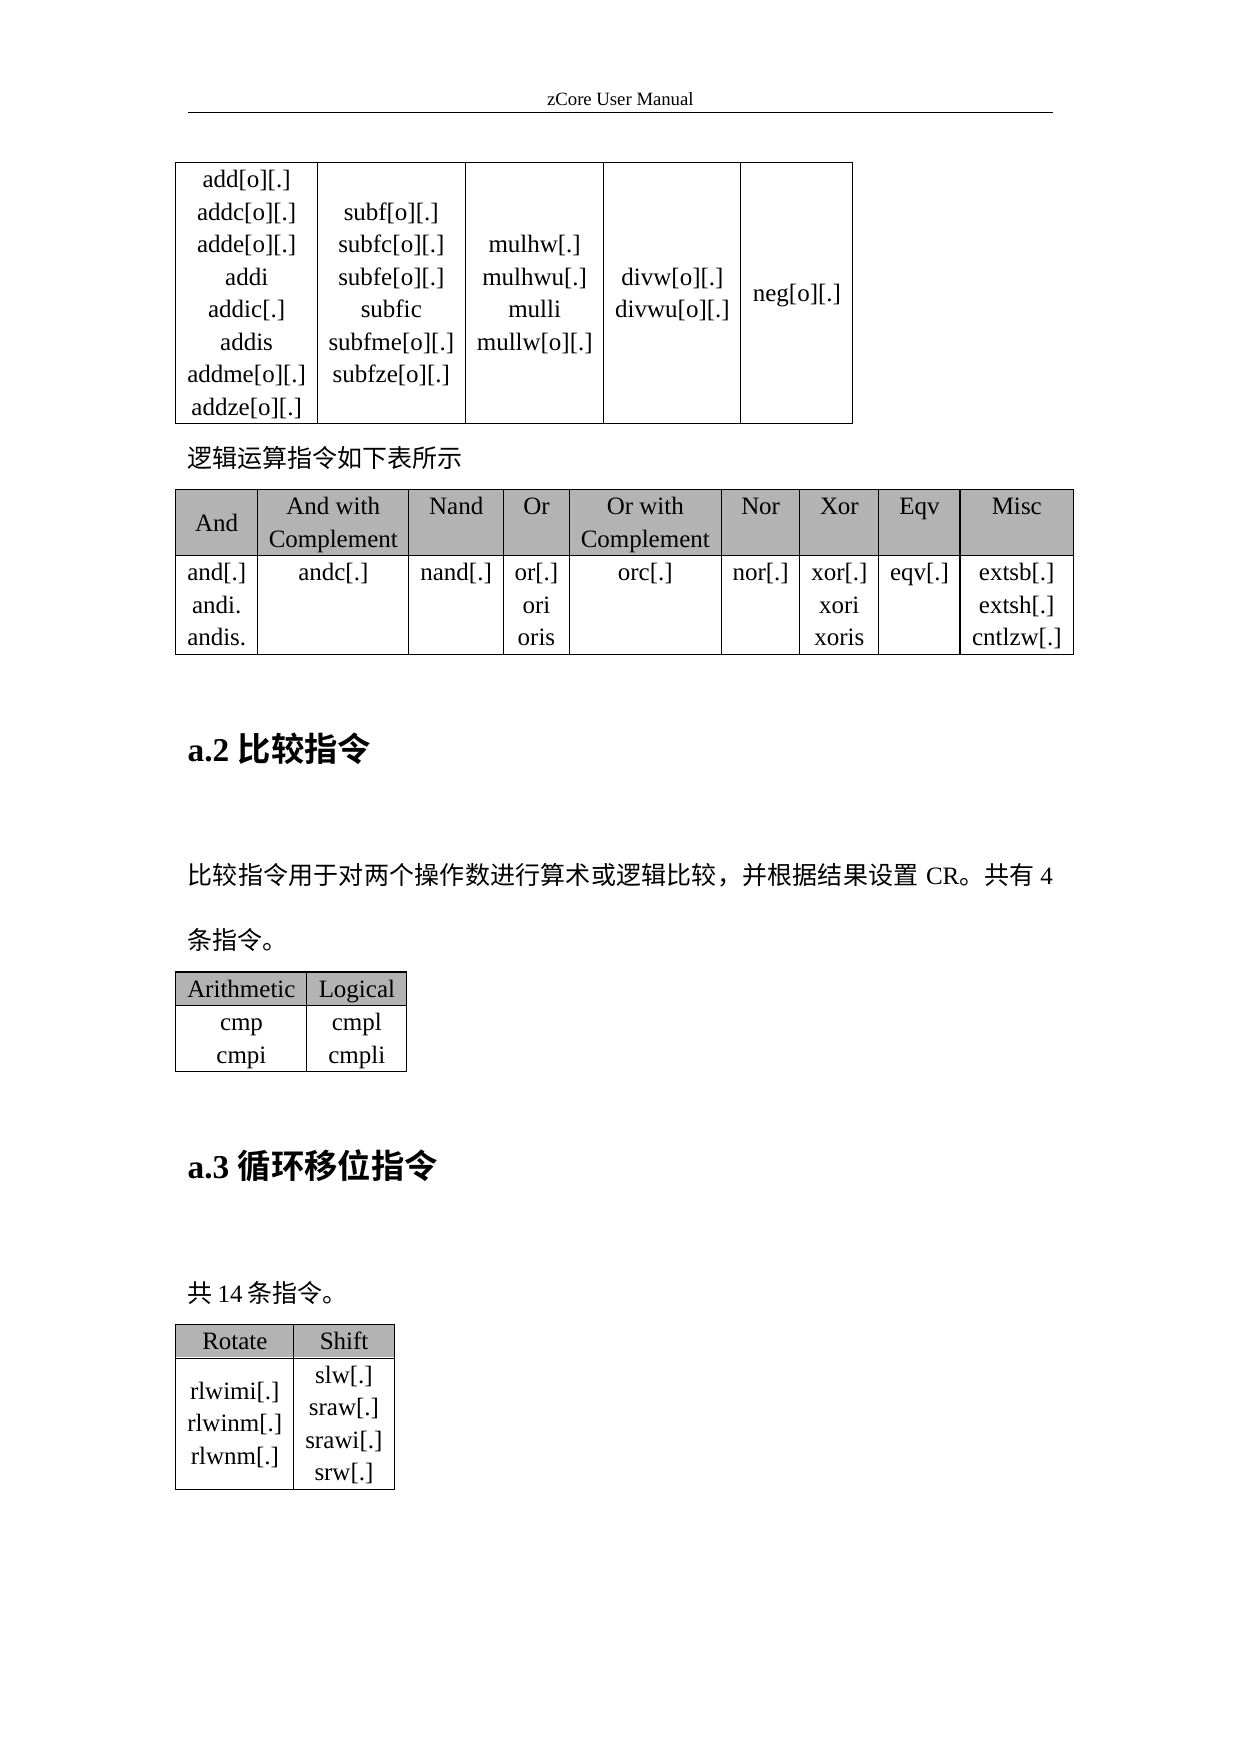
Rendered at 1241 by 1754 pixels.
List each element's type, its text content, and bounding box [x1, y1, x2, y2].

table_header Shift [294, 1325, 394, 1357]
table_header Nand [409, 490, 503, 555]
table_cell nor[.] [722, 556, 799, 654]
text 逻辑运算指令如下表所示 [187, 424, 1053, 489]
table_cell cmp cmpi [176, 1006, 306, 1071]
table_header Rotate [176, 1325, 293, 1357]
table_cell add[o][.] addc[o][.] adde[o][.] addi addic[.] addis addme[o][.] addze[o][.] [176, 163, 317, 423]
table_header Or with Complement [570, 490, 721, 555]
table_header Or [504, 490, 569, 555]
table_header Logical [307, 973, 406, 1005]
table_cell rlwimi[.] rlwinm[.] rlwnm[.] [176, 1359, 293, 1488]
table_cell neg[o][.] [741, 163, 852, 423]
table_cell and[.] andi. andis. [176, 556, 257, 654]
table_cell orc[.] [570, 556, 721, 654]
table_cell mulhw[.] mulhwu[.] mulli mullw[o][.] [466, 163, 603, 423]
table_cell subf[o][.] subfc[o][.] subfe[o][.] subfic subfme[o][.] subfze[o][.] [318, 163, 465, 423]
table_header Arithmetic [176, 973, 306, 1005]
table_cell cmpl cmpli [307, 1006, 406, 1071]
subtitle a.2 比较指令 [187, 714, 1053, 779]
table_header Nor [722, 490, 799, 555]
table_header Eqv [879, 490, 959, 555]
subtitle a.3 循环移位指令 [187, 1132, 1053, 1197]
table_cell extsb[.] extsh[.] cntlzw[.] [961, 556, 1073, 654]
table_header And with Complement [258, 490, 408, 555]
table_cell eqv[.] [879, 556, 959, 654]
table_cell slw[.] sraw[.] srawi[.] srw[.] [294, 1359, 394, 1488]
text 比较指令用于对两个操作数进行算术或逻辑比较，并根据结果设置CR。共有4条指令。 [187, 841, 1053, 971]
table_header And [176, 490, 257, 555]
table_header Misc [961, 490, 1073, 555]
table_cell xor[.] xori xoris [800, 556, 878, 654]
table_header Xor [800, 490, 878, 555]
text 共14条指令。 [187, 1259, 1053, 1324]
table_cell or[.] ori oris [504, 556, 569, 654]
table_cell andc[.] [258, 556, 408, 654]
table_cell nand[.] [409, 556, 503, 654]
table_cell divw[o][.] divwu[o][.] [604, 163, 740, 423]
